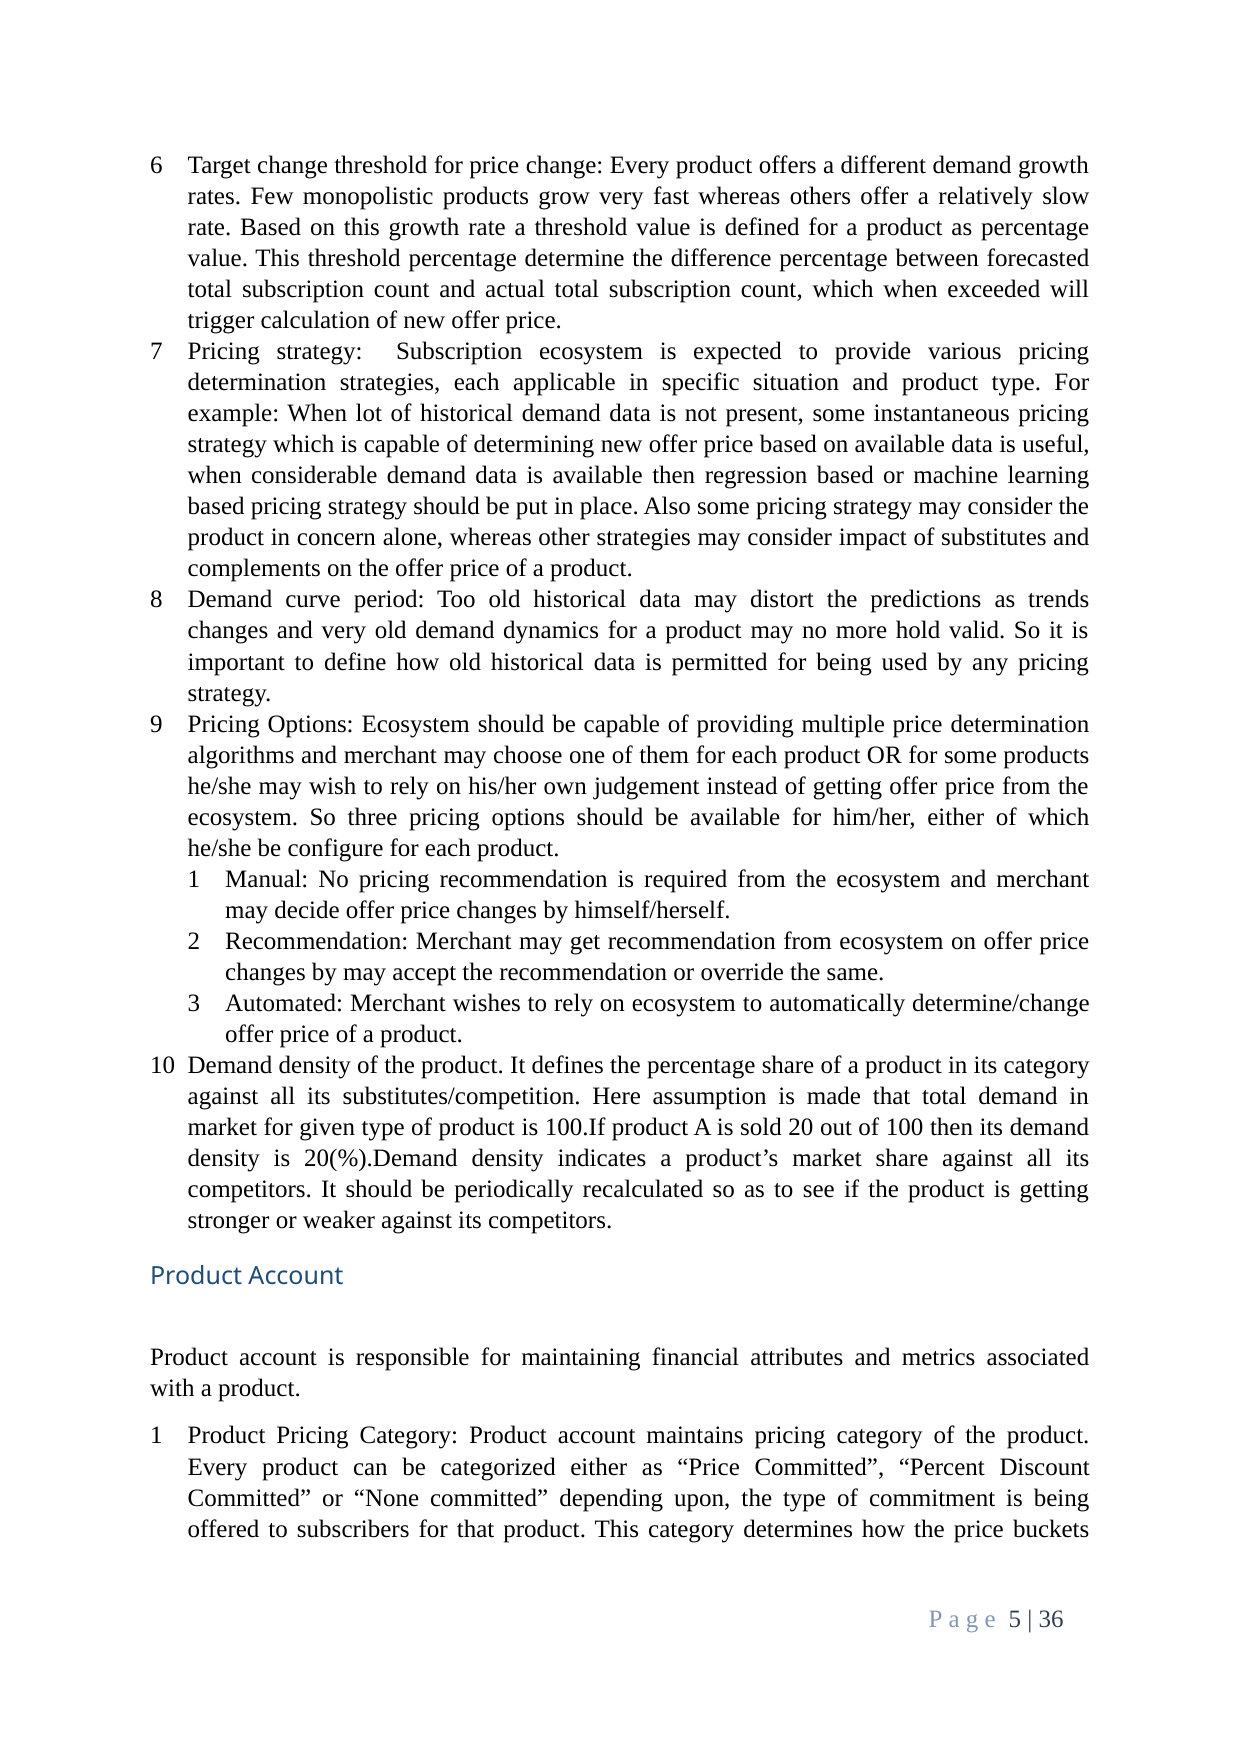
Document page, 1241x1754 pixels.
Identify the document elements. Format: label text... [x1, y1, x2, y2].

list Demand density of the product. It defines the percentage share of a product in its category against all its substitutes/competition. Here assumption is made that total demand in market for given type of product is 100.If product A is sold 20 out of 100 then its demand density is 20(%).Demand density indicates a product’s market share against all its competitors. It should be periodically recalculated so as to see if the product is getting stronger or weaker against its competitors. [150, 1050, 1090, 1234]
list Product Pricing Category: Product account maintains pricing category of the product. Every product can be categorized either as “Price Committed”, “Percent Discount Committed” or “None committed” depending upon, the type of commitment is being offered to subscribers for that product. This category determines how the price buckets [150, 1421, 1090, 1542]
list Manual: No pricing recommendation is required from the ecosystem and merchant may decide offer price changes by himself/herself. [187, 864, 1090, 924]
list Recommendation: Merchant may get recommendation from ecosystem on offer price changes by may accept the recommendation or override the same. [187, 926, 1090, 986]
text Product account is responsible for maintaining financial attributes and metrics associated with a product. [150, 1342, 1090, 1402]
list Pricing Options: Ecosystem should be capable of providing multiple price determination algorithms and merchant may choose one of them for each product OR for some products he/she may wish to rely on his/her own judgement instead of getting offer price from the ecosystem. So three pricing options should be available for him/her, either of which he/she be configure for each product. [150, 709, 1090, 862]
list Demand curve period: Too old historical data may distort the predictions as trends changes and very old demand dynamics for a product may no more hold valid. So it is important to define how old historical data is permitted for being used by any pricing strategy. [150, 584, 1090, 706]
list Automated: Merchant wishes to rely on ecosystem to automatically determine/change offer price of a product. [187, 988, 1090, 1048]
list Pricing strategy: Subscription ecosystem is expected to provide various pricing determination strategies, each applicable in specific situation and product type. For example: When lot of historical demand data is not present, some instantaneous pricing strategy which is capable of determining new offer price based on available data is useful, when considerable demand data is available then regression based or machine learning based pricing strategy should be put in place. Also some pricing strategy may consider the product in concern alone, whereas other strategies may consider impact of substitutes and complements on the offer price of a product. [150, 336, 1090, 582]
list Target change threshold for price change: Every product offers a different demand growth rates. Few monopolistic products grow very fast whereas others offer a relatively slow rate. Based on this growth rate a threshold value is defined for a product as percentage value. This threshold percentage determine the difference percentage between forecasted total subscription count and actual total subscription count, which when exceeded will trigger calculation of new offer price. [150, 150, 1090, 334]
subtitle Product Account [150, 1257, 1090, 1291]
